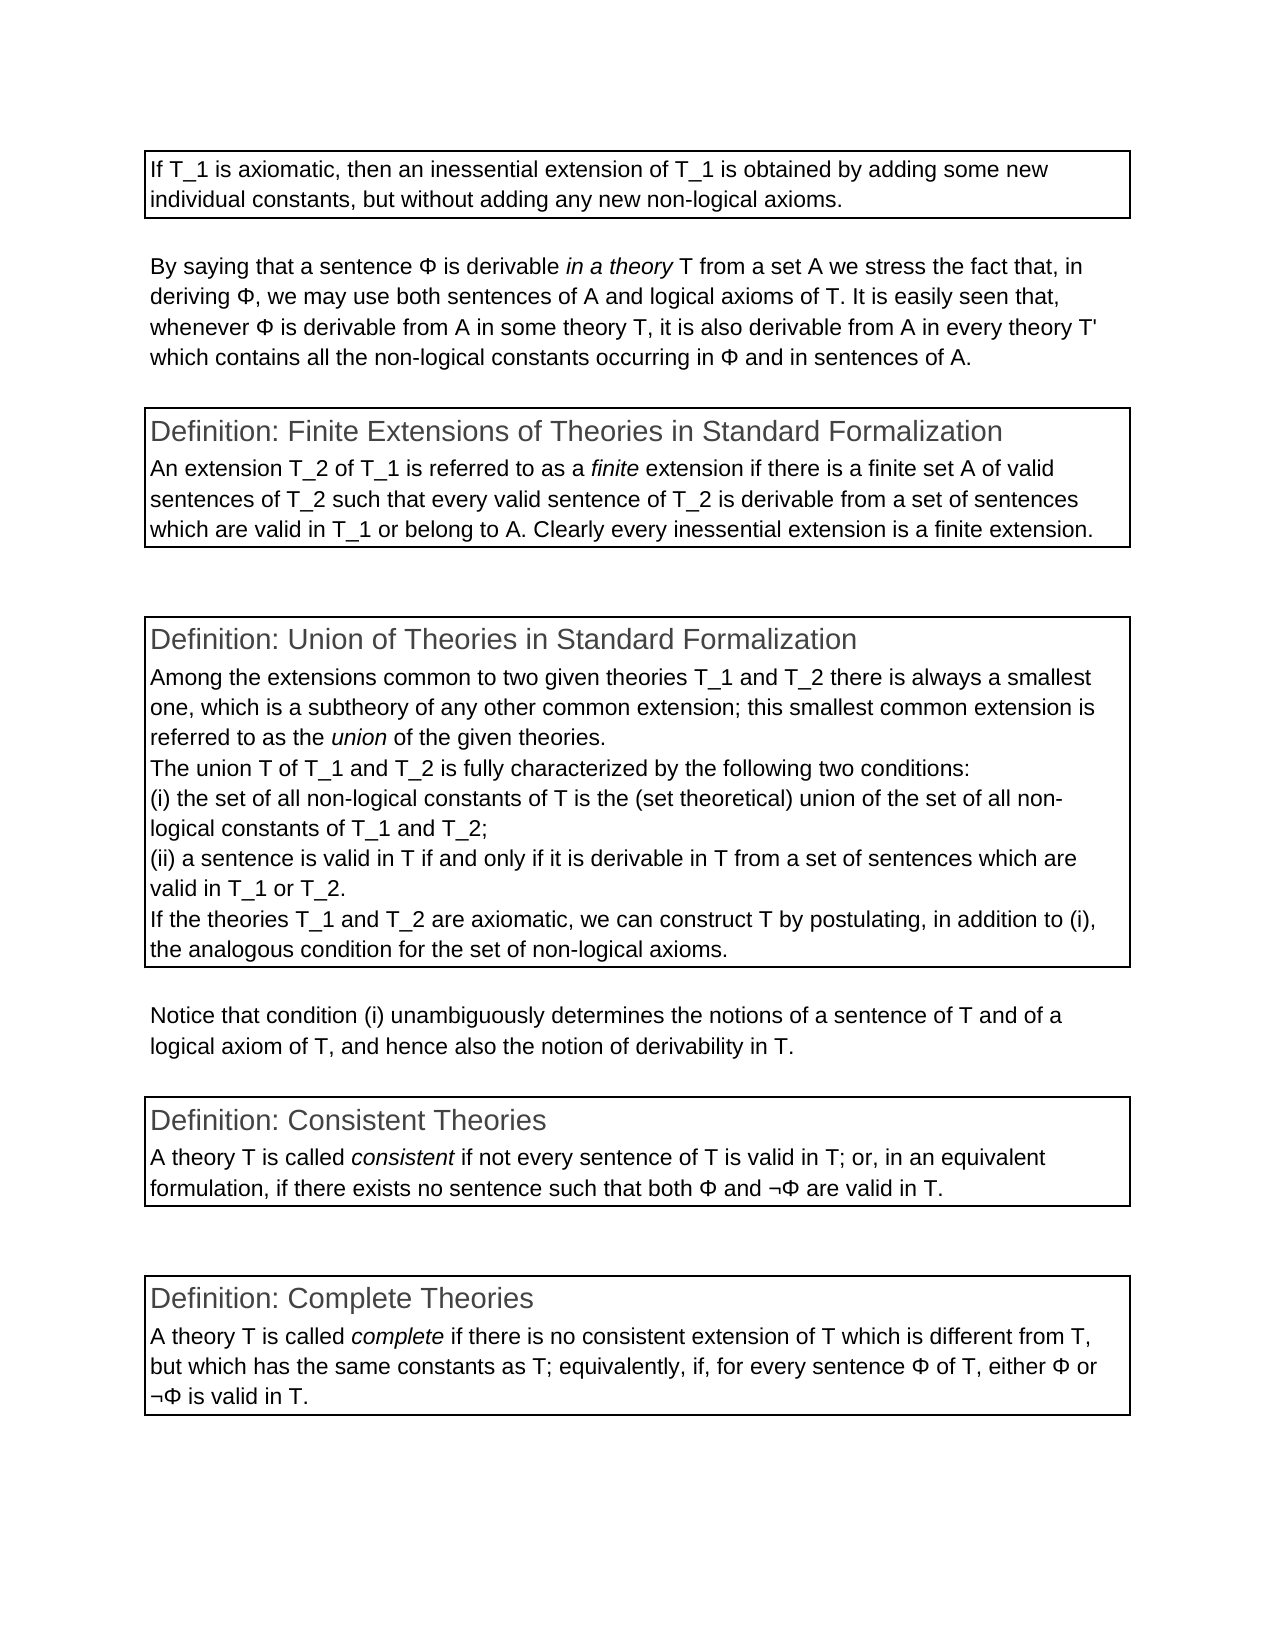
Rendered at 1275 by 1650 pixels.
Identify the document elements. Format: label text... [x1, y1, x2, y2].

text Among the extensions common to two given theories T_1 and T_2 there is always a smallest one, which is a subtheory of any other common extension; this smallest common extension is referred to as the union of the given theories. [146, 658, 1129, 748]
text (ii) a sentence is valid in T if and only if it is derivable in T from a set of sentences which are valid in T_1 or T_2. [146, 839, 1129, 899]
text The union T of T_1 and T_2 is fully characterized by the following two conditions: [146, 748, 1129, 778]
text If the theories T_1 and T_2 are axiomatic, we can construct T by postulating, in addition to (i), the analogous condition for the set of non-logical axioms. [146, 899, 1129, 966]
subtitle Definition: Consistent Theories [146, 1098, 1129, 1136]
subtitle Definition: Union of Theories in Standard Formalization [146, 618, 1129, 656]
text By saying that a sentence Φ is derivable in a theory T from a set A we stress the fact that, in deriving Φ, we may use both sentences of A and logical axioms of T. It is easily seen that, whenever Φ is derivable from A in some theory T, it is also derivable from A in every theory T' which contains all the non-logical constants occurring in Φ and in sentences of A. [150, 253, 1125, 370]
subtitle Definition: Complete Theories [146, 1277, 1129, 1314]
text If T_1 is axiomatic, then an inessential extension of T_1 is obtained by adding some new individual constants, but without adding any new non-logical axioms. [146, 152, 1129, 217]
text (i) the set of all non-logical constants of T is the (set theoretical) union of the set of all non-logical constants of T_1 and T_2; [146, 778, 1129, 839]
text Notice that condition (i) unambiguously determines the notions of a sentence of T and of a logical axiom of T, and hence also the notion of derivability in T. [150, 1002, 1125, 1059]
text A theory T is called complete if there is no consistent extension of T which is different from T, but which has the same constants as T; equivalently, if, for every sentence Φ of T, either Φ or ¬Φ is valid in T. [146, 1316, 1129, 1414]
text A theory T is called consistent if not every sentence of T is valid in T; or, in an equivalent formulation, if there exists no sentence such that both Φ and ¬Φ are valid in T. [146, 1138, 1129, 1205]
text An extension T_2 of T_1 is referred to as a finite extension if there is a finite set A of valid sentences of T_2 such that every valid sentence of T_2 is derivable from a set of sentences which are valid in T_1 or belong to A. Clearly every inessential extension is a finite extension. [146, 449, 1129, 546]
subtitle Definition: Finite Extensions of Theories in Standard Formalization [146, 409, 1129, 447]
